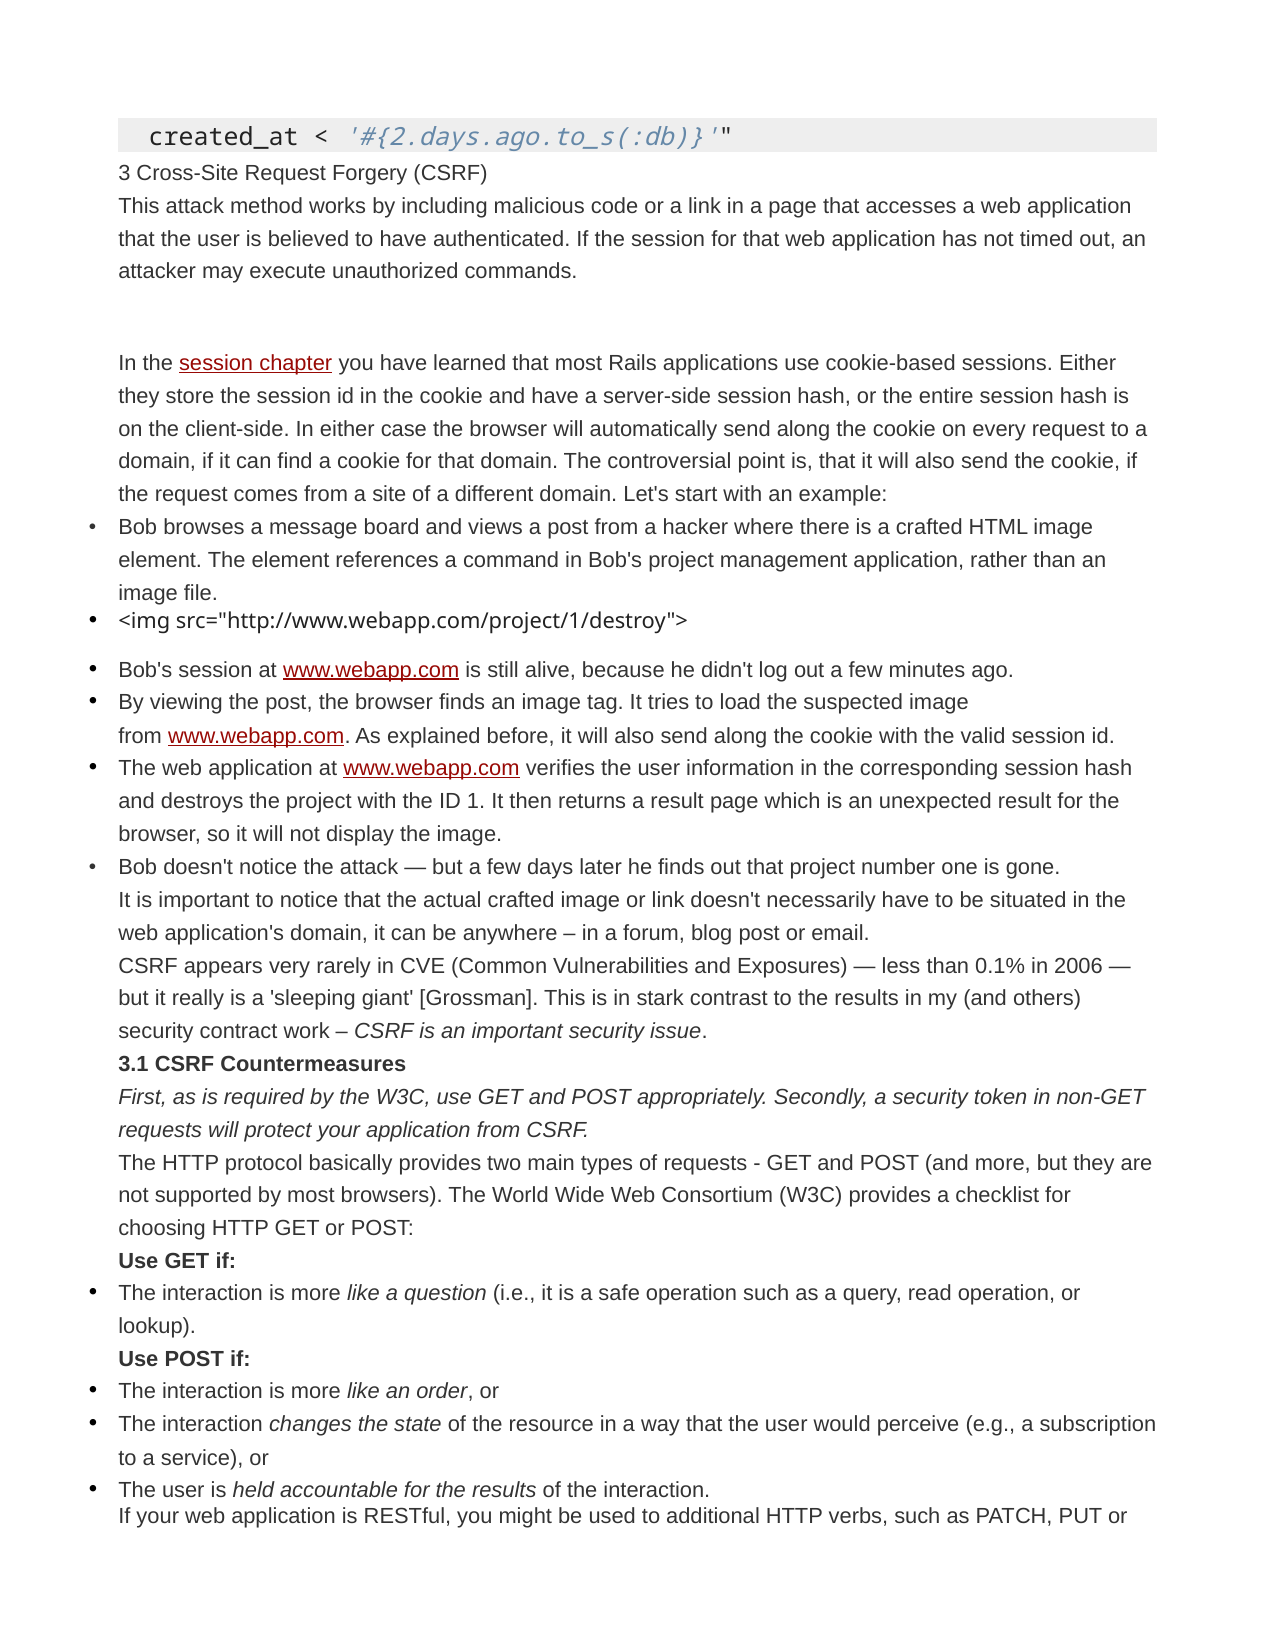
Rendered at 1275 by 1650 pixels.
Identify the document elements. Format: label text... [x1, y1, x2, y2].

list Bob's session at www.webapp.com is still alive, because he didn't log out a few minutes ago. [118, 649, 1157, 682]
text First, as is required by the W3C, use GET and POST appropriately. Secondly, a security token in non-GET requests will protect your application from CSRF. [118, 1076, 1157, 1142]
text If your web application is RESTful, you might be used to additional HTTP verbs, such as PATCH, PUT or [118, 1503, 1157, 1528]
text Use POST if: [118, 1339, 1157, 1371]
list The user is held accountable for the results of the interaction. [118, 1470, 1157, 1503]
list The interaction is more like an order, or [118, 1371, 1157, 1404]
list Bob doesn't notice the attack — but a few days later he finds out that project number one is gone. [118, 846, 1157, 879]
text The HTTP protocol basically provides two main types of requests - GET and POST (and more, but they are not supported by most browsers). The World Wide Web Consortium (W3C) provides a checklist for choosing HTTP GET or POST: [118, 1142, 1157, 1240]
list Bob browses a message board and views a post from a hacker where there is a crafted HTML image element. The element references a command in Bob's project management application, rather than an image file. [118, 506, 1157, 605]
list By viewing the post, the browser finds an image tag. It tries to load the suspected image from www.webapp.com. As explained before, it will also send along the cookie with the valid session id. [118, 682, 1157, 748]
list The interaction changes the state of the resource in a way that the user would perceive (e.g., a subscription to a service), or [118, 1404, 1157, 1470]
text In the session chapter you have learned that most Rails applications use cookie-based sessions. Either they store the session id in the cookie and have a server-side session hash, or the entire session hash is on the client-side. In either case the browser will automatically send along the cookie on every request to a domain, if it can find a cookie for that domain. The controversial point is, that it will also send the cookie, if the request comes from a site of a different domain. Let's start with an example: [118, 342, 1157, 506]
text CSRF appears very rarely in CVE (Common Vulnerabilities and Exposures) — less than 0.1% in 2006 — but it really is a 'sleeping giant' [Grossman]. This is in stark contrast to the results in my (and others) security contract work – CSRF is an important security issue. [118, 945, 1157, 1043]
list The web application at www.webapp.com verifies the user information in the corresponding session hash and destroys the project with the ID 1. It then returns a result page which is an unexpected result for the browser, so it will not display the image. [118, 748, 1157, 846]
text It is important to notice that the actual crafted image or link doesn't necessarily have to be situated in the web application's domain, it can be anywhere – in a forum, blog post or email. [118, 879, 1157, 945]
text This attack method works by including malicious code or a link in a page that accesses a web application that the user is believed to have authenticated. If the session for that web application has not timed out, an attacker may execute unauthorized commands. [118, 185, 1157, 283]
subtitle 3.1 CSRF Countermeasures [118, 1043, 1157, 1076]
list <img src="http://www.webapp.com/project/1/destroy"> [118, 605, 1157, 635]
list The interaction is more like a question (i.e., it is a safe operation such as a query, read operation, or lookup). [118, 1273, 1157, 1339]
subtitle 3 Cross-Site Request Forgery (CSRF) [118, 152, 1157, 185]
text Use GET if: [118, 1240, 1157, 1273]
table_header created_at < '#{2.days.ago.to_s(:db)}'" [118, 118, 776, 152]
